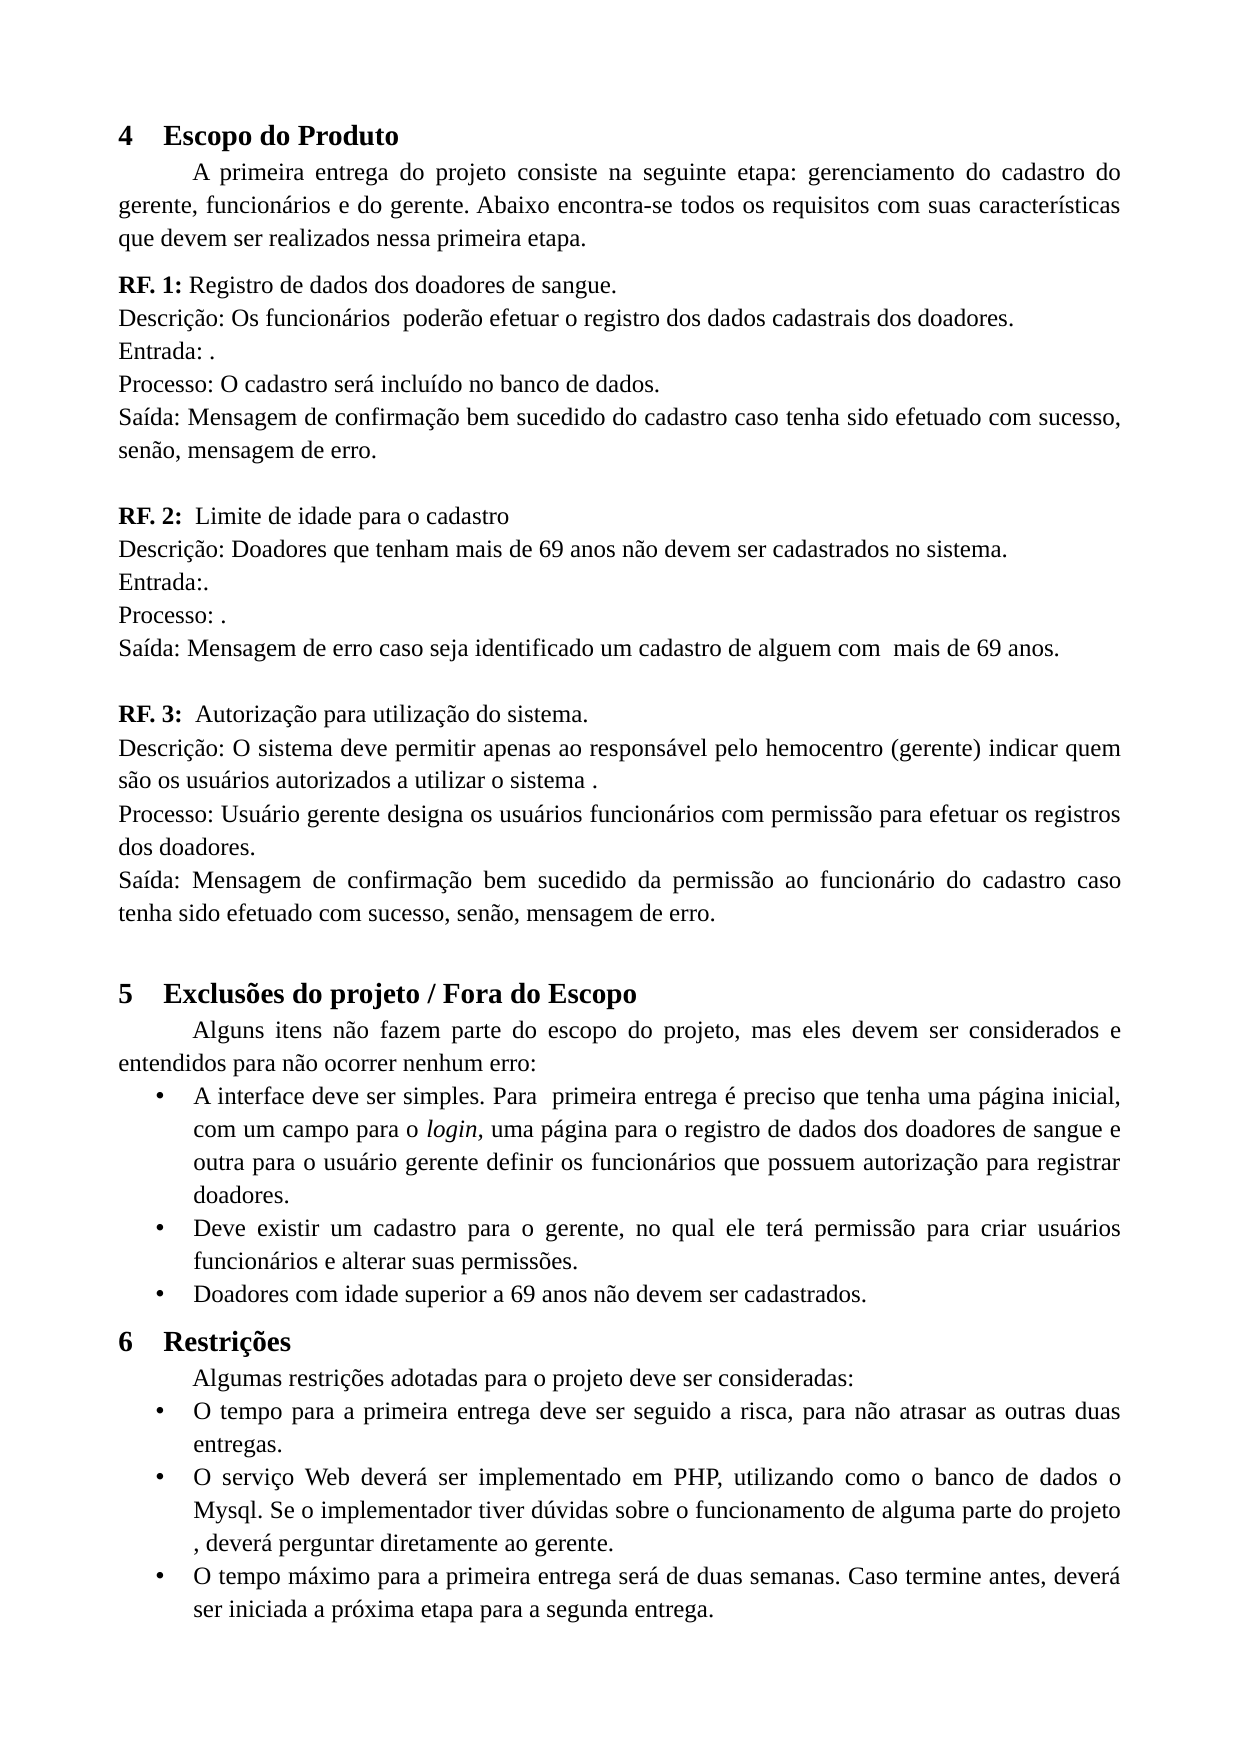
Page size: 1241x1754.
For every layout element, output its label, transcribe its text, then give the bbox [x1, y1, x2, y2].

text Entrada: . [118, 336, 1122, 365]
list Doadores com idade superior a 69 anos não devem ser cadastrados. [156, 1279, 1122, 1308]
text Descrição: Doadores que tenham mais de 69 anos não devem ser cadastrados no sistema. [118, 534, 1122, 563]
list A interface deve ser simples. Para primeira entrega é preciso que tenha uma página inicial, com um campo para o login, uma página para o registro de dados dos doadores de sangue e outra para o usuário gerente definir os funcionários que possuem autorização para registrar doadores. [156, 1081, 1122, 1209]
text Descrição: O sistema deve permitir apenas ao responsável pelo hemocentro (gerente) indicar quem são os usuários autorizados a utilizar o sistema . [118, 733, 1122, 794]
list O tempo para a primeira entrega deve ser seguido a risca, para não atrasar as outras duas entregas. [156, 1396, 1122, 1458]
text Processo: Usuário gerente designa os usuários funcionários com permissão para efetuar os registros dos doadores. [118, 799, 1122, 860]
text Entrada:. [118, 567, 1122, 596]
text Alguns itens não fazem parte do escopo do projeto, mas eles devem ser considerados e entendidos para não ocorrer nenhum erro: [118, 1015, 1122, 1077]
text Saída: Mensagem de confirmação bem sucedido do cadastro caso tenha sido efetuado com sucesso, senão, mensagem de erro. [118, 402, 1122, 464]
list O serviço Web deverá ser implementado em PHP, utilizando como o banco de dados o Mysql. Se o implementador tiver dúvidas sobre o funcionamento de alguma parte do projeto , deverá perguntar diretamente ao gerente. [156, 1462, 1122, 1557]
text RF. 2: Limite de idade para o cadastro [118, 501, 1122, 530]
text Descrição: Os funcionários poderão efetuar o registro dos dados cadastrais dos doadores. [118, 303, 1122, 332]
subtitle Exclusões do projeto / Fora do Escopo [118, 976, 1122, 1010]
subtitle Escopo do Produto [118, 118, 1122, 152]
text A primeira entrega do projeto consiste na seguinte etapa: gerenciamento do cadastro do gerente, funcionários e do gerente. Abaixo encontra-se todos os requisitos com suas características que devem ser realizados nessa primeira etapa. [118, 157, 1122, 251]
list O tempo máximo para a primeira entrega será de duas semanas. Caso termine antes, deverá ser iniciada a próxima etapa para a segunda entrega. [156, 1561, 1122, 1623]
subtitle Restrições [118, 1324, 1122, 1358]
text Saída: Mensagem de confirmação bem sucedido da permissão ao funcionário do cadastro caso tenha sido efetuado com sucesso, senão, mensagem de erro. [118, 865, 1122, 926]
text RF. 3: Autorização para utilização do sistema. [118, 699, 1122, 728]
text Saída: Mensagem de erro caso seja identificado um cadastro de alguem com mais de 69 anos. [118, 633, 1122, 662]
text Processo: . [118, 601, 1122, 629]
text Algumas restrições adotadas para o projeto deve ser consideradas: [118, 1363, 1122, 1392]
list Deve existir um cadastro para o gerente, no qual ele terá permissão para criar usuários funcionários e alterar suas permissões. [156, 1213, 1122, 1275]
text RF. 1: Registro de dados dos doadores de sangue. [118, 270, 1122, 299]
text Processo: O cadastro será incluído no banco de dados. [118, 369, 1122, 398]
